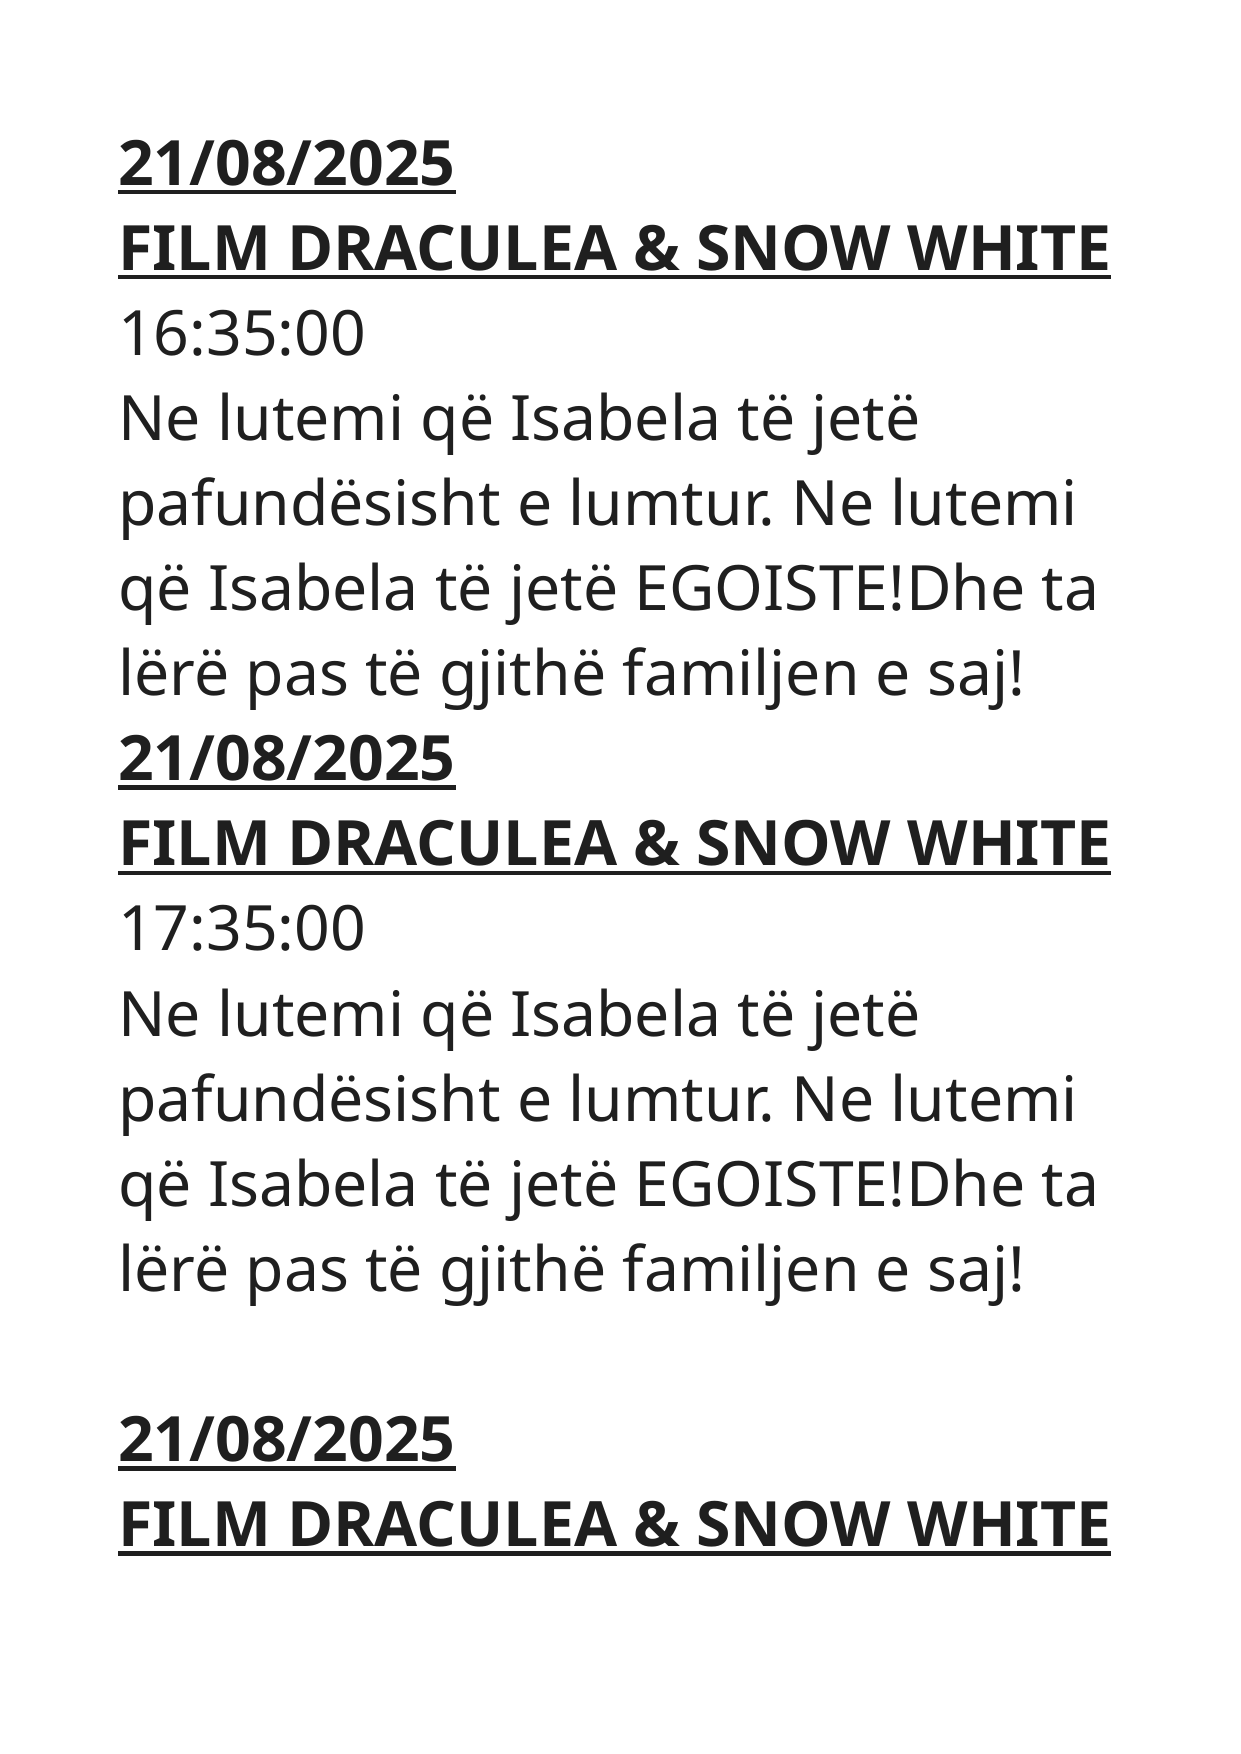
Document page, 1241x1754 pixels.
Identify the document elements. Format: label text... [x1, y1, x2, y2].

text Ne lutemi që Isabela të jetë pafundësisht e lumtur. Ne lutemi që Isabela të jetë EGOISTE!Dhe ta lërë pas të gjithë familjen e saj! [118, 969, 1122, 1309]
text 21/08/2025 [118, 714, 1122, 799]
text FILM DRACULEA & SNOW WHITE [118, 799, 1122, 884]
text FILM DRACULEA & SNOW WHITE [118, 1480, 1122, 1565]
text 21/08/2025 [118, 1395, 1122, 1480]
text 16:35:00 [118, 288, 1122, 373]
text 21/08/2025 [118, 118, 1122, 203]
text 17:35:00 [118, 884, 1122, 969]
text Ne lutemi që Isabela të jetë pafundësisht e lumtur. Ne lutemi që Isabela të jetë EGOISTE!Dhe ta lërë pas të gjithë familjen e saj! [118, 373, 1122, 714]
text FILM DRACULEA & SNOW WHITE [118, 203, 1122, 288]
